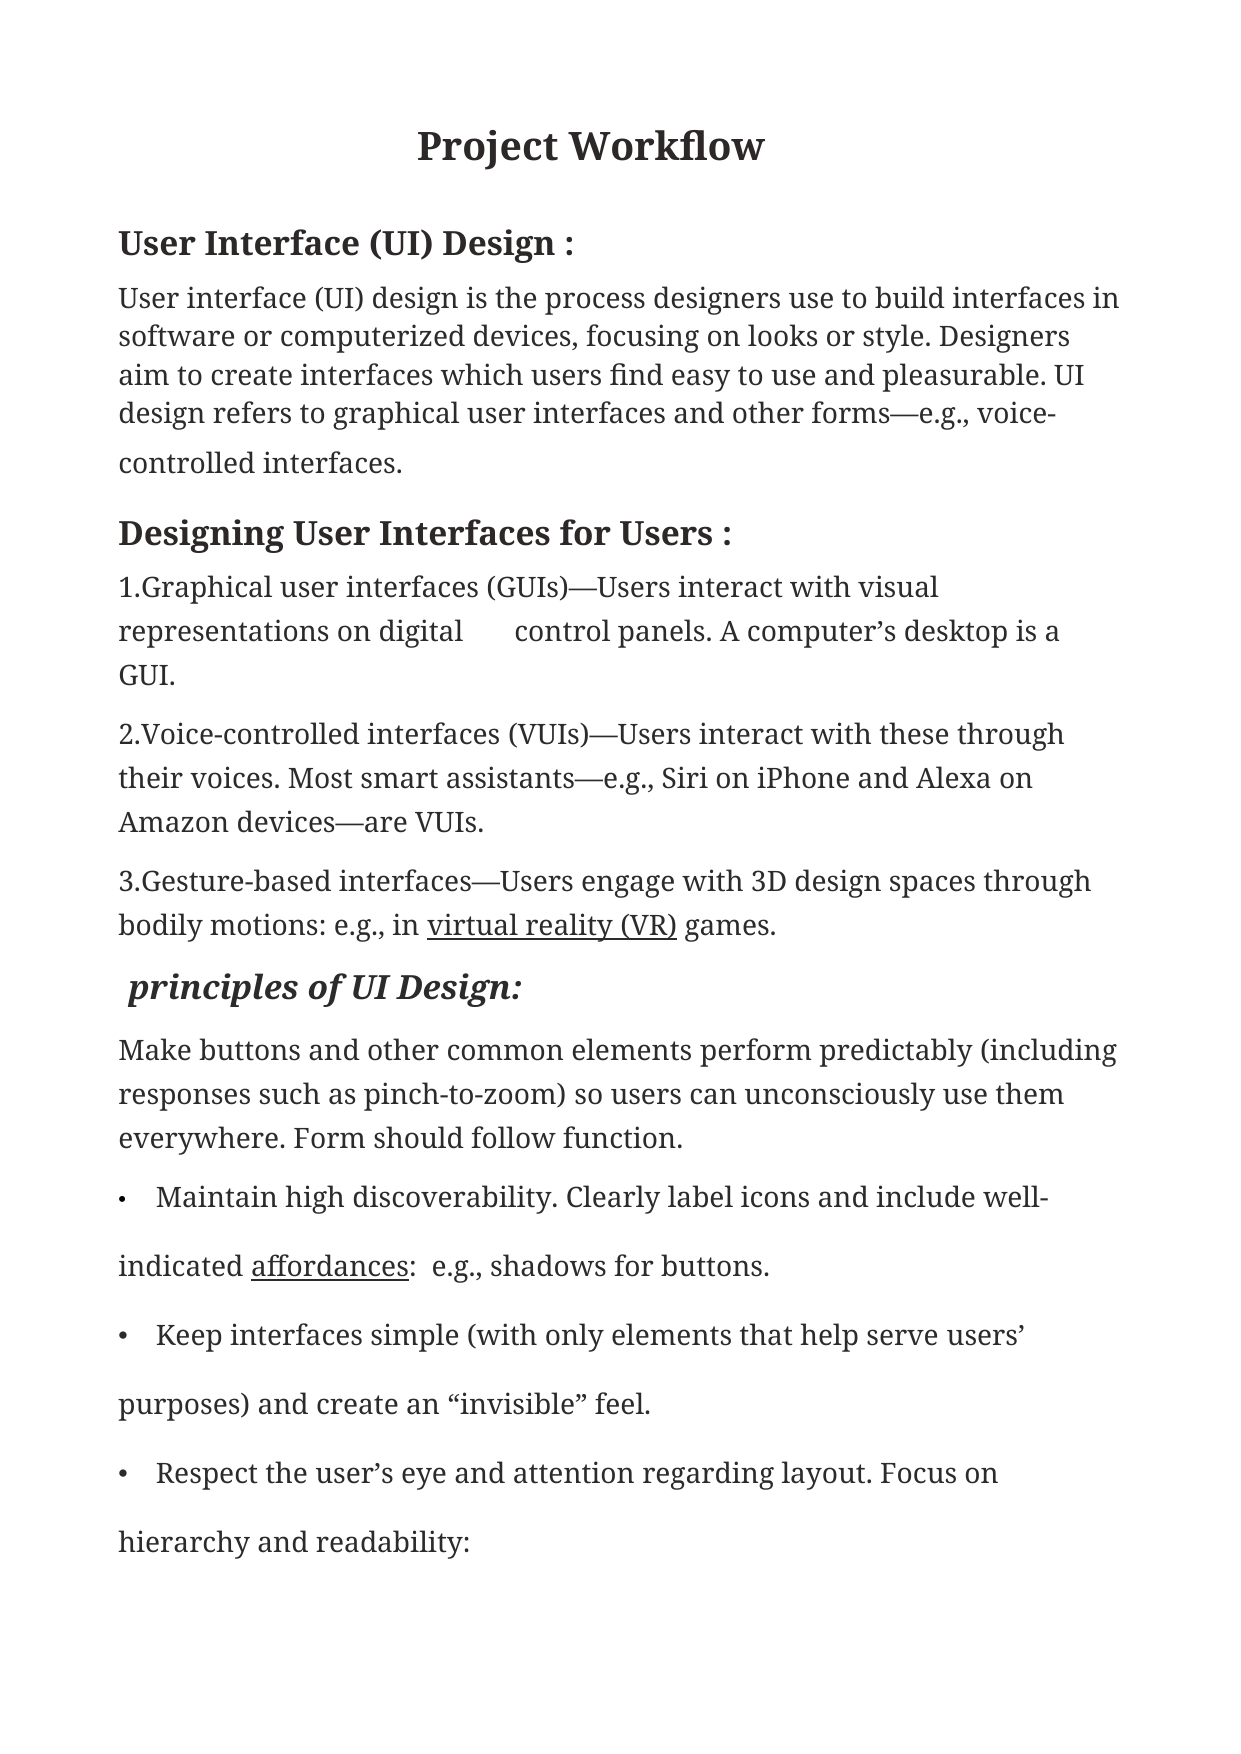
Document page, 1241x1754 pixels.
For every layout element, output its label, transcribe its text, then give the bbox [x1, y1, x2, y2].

list Maintain high discoverability. Clearly label icons and include well-indicated affordances: e.g., shadows for buttons. [81, 1177, 1122, 1285]
text Make buttons and other common elements perform predictably (including responses such as pinch-to-zoom) so users can unconsciously use them everywhere. Form should follow function. [118, 1031, 1122, 1157]
text 3.Gesture-based interfaces—Users engage with 3D design spaces through bodily motions: e.g., in virtual reality (VR) games. [118, 861, 1122, 943]
text principles of UI Design: [118, 964, 1122, 1009]
text User Interface (UI) Design : [118, 220, 1122, 266]
text User interface (UI) design is the process designers use to build interfaces in software or computerized devices, focusing on looks or style. Designers aim to create interfaces which users find easy to use and pleasurable. UI design refers to graphical user interfaces and other forms—e.g., voice-controlled interfaces. [118, 278, 1122, 485]
text Designing User Interfaces for Users : [118, 510, 1122, 555]
list Keep interfaces simple (with only elements that help serve users’ purposes) and create an “invisible” feel. [81, 1315, 1122, 1423]
text 1.Graphical user interfaces (GUIs)—Users interact with visual representations on digital control panels. A computer’s desktop is a GUI. [118, 568, 1122, 694]
text Project Workflow [118, 118, 1122, 171]
list Respect the user’s eye and attention regarding layout. Focus on hierarchy and readability: [81, 1453, 1122, 1561]
text 2.Voice-controlled interfaces (VUIs)—Users interact with these through their voices. Most smart assistants—e.g., Siri on iPhone and Alexa on Amazon devices—are VUIs. [118, 714, 1122, 841]
